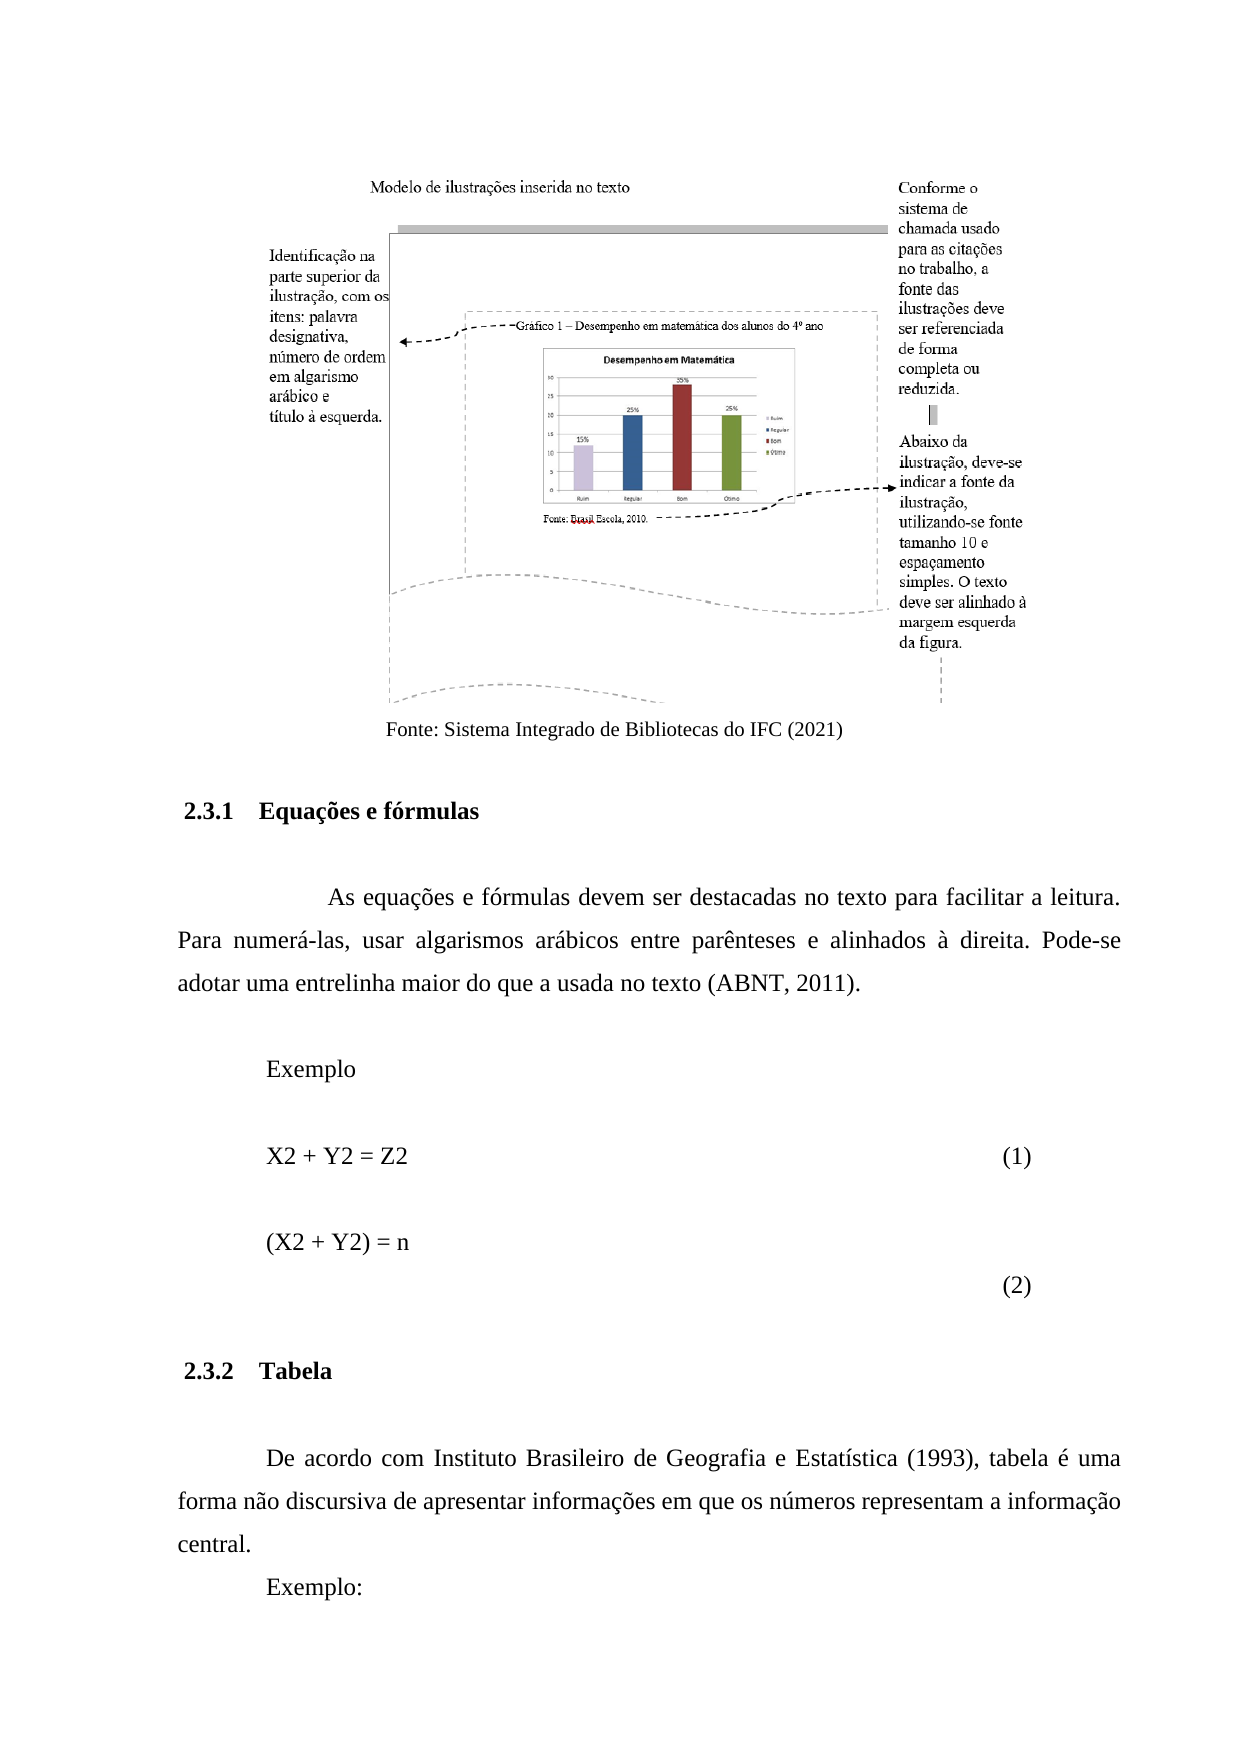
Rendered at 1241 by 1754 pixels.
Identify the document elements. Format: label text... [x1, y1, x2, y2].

text Exemplo [177, 1054, 1122, 1083]
text Exemplo: [177, 1572, 1122, 1601]
list Equações e fórmulas [177, 796, 1122, 824]
text De acordo com Instituto Brasileiro de Geografia e Estatística (1993), tabela é uma forma não discursiva de apresentar informações em que os números representam a informação central. [177, 1443, 1122, 1558]
list Tabela [177, 1356, 1122, 1385]
text X2 + Y2 = Z2 (1) [177, 1141, 1122, 1169]
text Fonte: Sistema Integrado de Bibliotecas do IFC (2021) [177, 717, 1122, 741]
text As equações e fórmulas devem ser destacadas no texto para facilitar a leitura. Para numerá-las, usar algarismos arábicos entre parênteses e alinhados à direita. Pode-se adotar uma entrelinha maior do que a usada no texto (ABNT, 2011). [177, 882, 1122, 997]
text (X2 + Y2) = n (2) [177, 1227, 1122, 1299]
